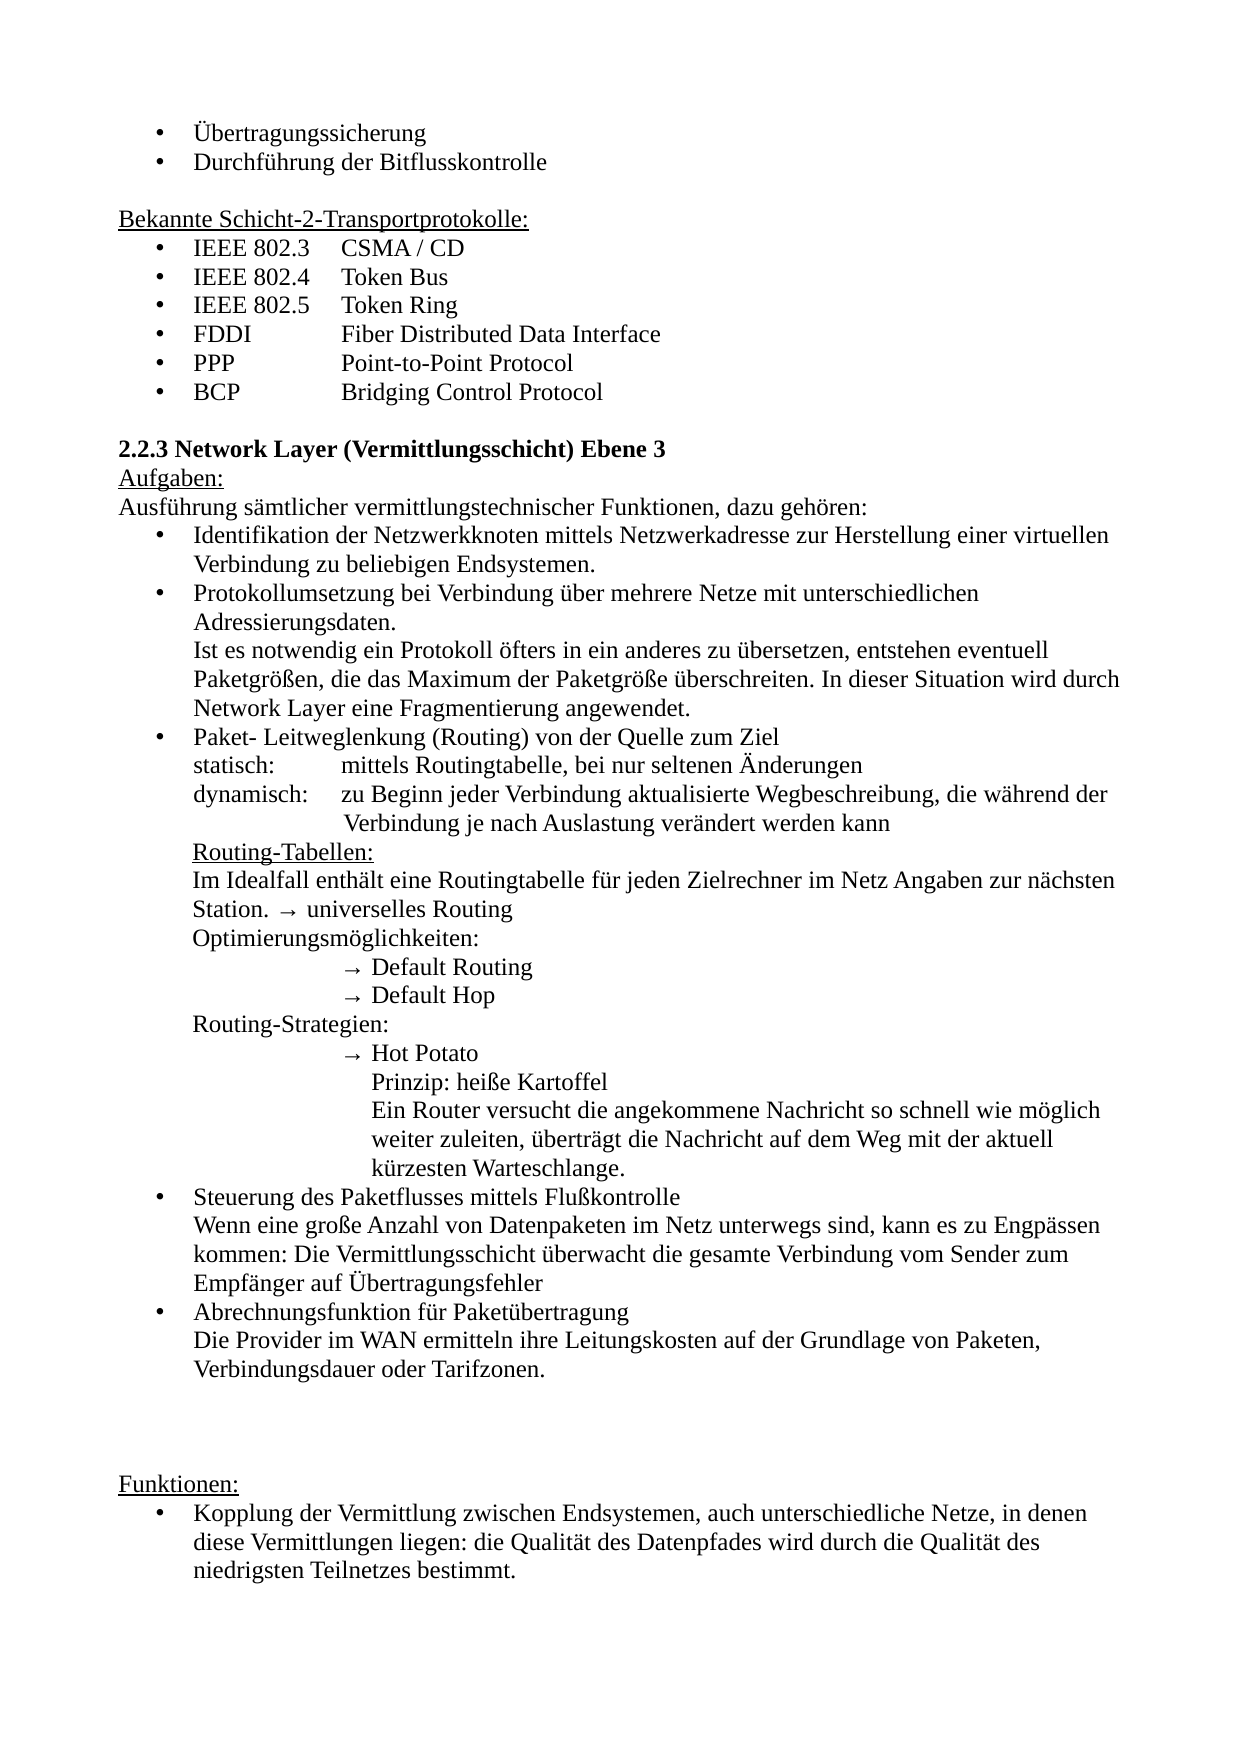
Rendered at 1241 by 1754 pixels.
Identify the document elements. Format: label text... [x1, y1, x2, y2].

text Routing-Strategien: [118, 1009, 1122, 1038]
list Verbindung je nach Auslastung verändert werden kann [306, 808, 1122, 837]
list Die Provider im WAN ermitteln ihre Leitungskosten auf der Grundlage von Paketen, Verbindungsdauer oder Tarifzonen. [156, 1326, 1122, 1383]
text Funktionen: [118, 1469, 1122, 1498]
list IEEE 802.3 CSMA / CD [156, 233, 1122, 262]
text Ausführung sämtlicher vermittlungstechnischer Funktionen, dazu gehören: [118, 492, 1122, 521]
list IEEE 802.4 Token Bus [156, 262, 1122, 291]
list Ist es notwendig ein Protokoll öfters in ein anderes zu übersetzen, entstehen eventuell Paketgrößen, die das Maximum der Paketgröße überschreiten. In dieser Situation wird durch Network Layer eine Fragmentierung angewendet. [156, 636, 1122, 722]
text → Default Hop [118, 981, 1122, 1009]
text Routing-Tabellen: [118, 837, 1122, 866]
list PPP Point-to-Point Protocol [156, 348, 1122, 377]
list Paket- Leitweglenkung (Routing) von der Quelle zum Ziel [156, 722, 1122, 751]
text → Default Routing [118, 952, 1122, 981]
list statisch: mittels Routingtabelle, bei nur seltenen Änderungen [156, 751, 1122, 779]
text Aufgaben: [118, 463, 1122, 492]
text Bekannte Schicht-2-Transportprotokolle: [118, 204, 1122, 233]
text → Hot Potato [118, 1038, 1122, 1067]
list Übertragungssicherung [156, 118, 1122, 147]
list dynamisch: zu Beginn jeder Verbindung aktualisierte Wegbeschreibung, die während der [156, 779, 1122, 808]
list Abrechnungsfunktion für Paketübertragung [156, 1297, 1122, 1326]
list IEEE 802.5 Token Ring [156, 291, 1122, 319]
list Wenn eine große Anzahl von Datenpaketen im Netz unterwegs sind, kann es zu Engpässen kommen: Die Vermittlungsschicht überwacht die gesamte Verbindung vom Sender zum Empfänger auf Übertragungsfehler [156, 1211, 1122, 1297]
list Identifikation der Netzwerkknoten mittels Netzwerkadresse zur Herstellung einer virtuellen Verbindung zu beliebigen Endsystemen. [156, 521, 1122, 578]
text 2.2.3 Network Layer (Vermittlungsschicht) Ebene 3 [118, 434, 1122, 463]
list Kopplung der Vermittlung zwischen Endsystemen, auch unterschiedliche Netze, in denen diese Vermittlungen liegen: die Qualität des Datenpfades wird durch die Qualität des niedrigsten Teilnetzes bestimmt. [156, 1498, 1122, 1584]
list Steuerung des Paketflusses mittels Flußkontrolle [156, 1182, 1122, 1211]
text Optimierungsmöglichkeiten: [118, 923, 1122, 952]
list FDDI Fiber Distributed Data Interface [156, 319, 1122, 348]
text Im Idealfall enthält eine Routingtabelle für jeden Zielrechner im Netz Angaben zur nächsten Station. → universelles Routing [118, 866, 1122, 923]
text Prinzip: heiße Kartoffel [118, 1067, 1122, 1096]
list Durchführung der Bitflusskontrolle [156, 147, 1122, 176]
list BCP Bridging Control Protocol [156, 377, 1122, 406]
text Ein Router versucht die angekommene Nachricht so schnell wie möglich weiter zuleiten, überträgt die Nachricht auf dem Weg mit der aktuell kürzesten Warteschlange. [118, 1096, 1122, 1182]
list Protokollumsetzung bei Verbindung über mehrere Netze mit unterschiedlichen Adressierungsdaten. [156, 578, 1122, 636]
